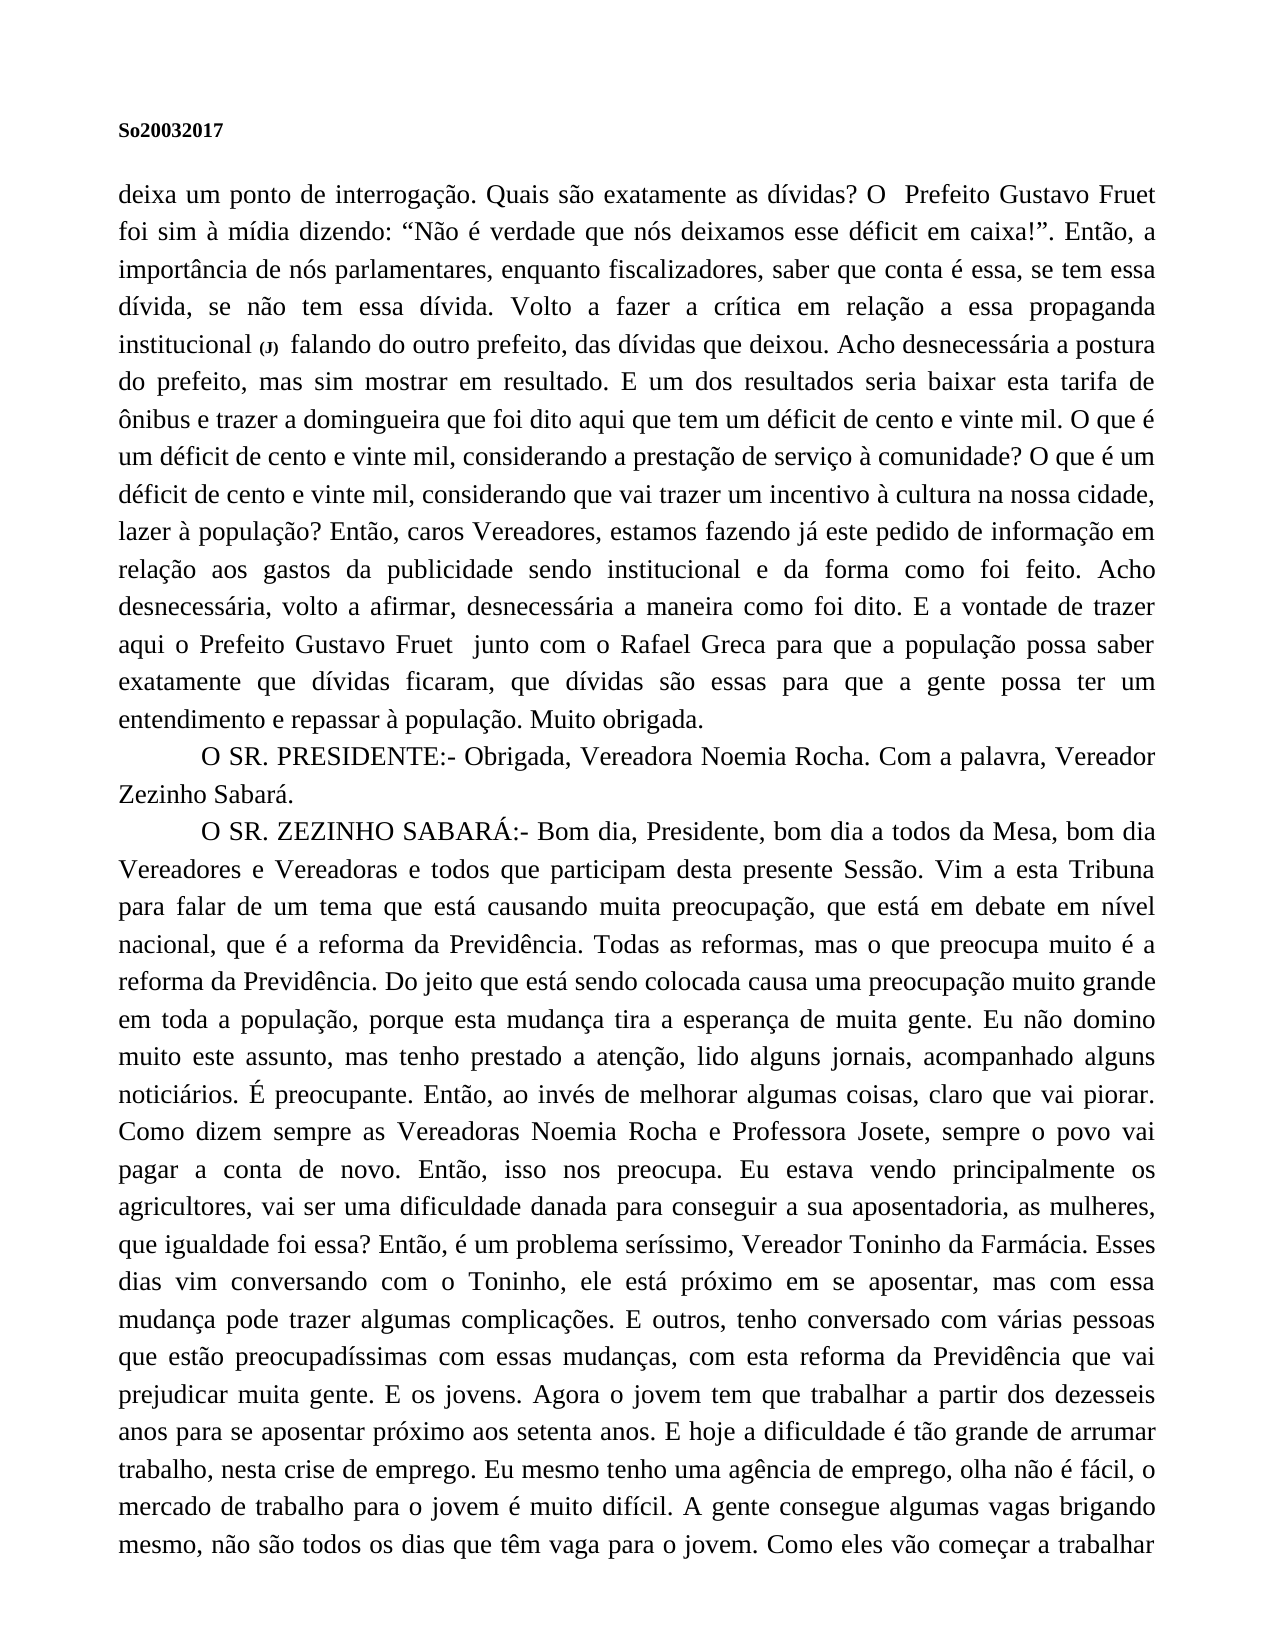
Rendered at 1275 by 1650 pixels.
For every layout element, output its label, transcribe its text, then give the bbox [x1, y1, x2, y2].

text deixa um ponto de interrogação. Quais são exatamente as dívidas? O Prefeito Gustavo Fruet foi sim à mídia dizendo: “Não é verdade que nós deixamos esse déficit em caixa!”. Então, a importância de nós parlamentares, enquanto fiscalizadores, saber que conta é essa, se tem essa dívida, se não tem essa dívida. Volto a fazer a crítica em relação a essa propaganda institucional (J) falando do outro prefeito, das dívidas que deixou. Acho desnecessária a postura do prefeito, mas sim mostrar em resultado. E um dos resultados seria baixar esta tarifa de ônibus e trazer a domingueira que foi dito aqui que tem um déficit de cento e vinte mil. O que é um déficit de cento e vinte mil, considerando a prestação de serviço à comunidade? O que é um déficit de cento e vinte mil, considerando que vai trazer um incentivo à cultura na nossa cidade, lazer à população? Então, caros Vereadores, estamos fazendo já este pedido de informação em relação aos gastos da publicidade sendo institucional e da forma como foi feito. Acho desnecessária, volto a afirmar, desnecessária a maneira como foi dito. E a vontade de trazer aqui o Prefeito Gustavo Fruet junto com o Rafael Greca para que a população possa saber exatamente que dívidas ficaram, que dívidas são essas para que a gente possa ter um entendimento e repassar à população. Muito obrigada. [118, 172, 1157, 734]
text O SR. ZEZINHO SABARÁ:- Bom dia, Presidente, bom dia a todos da Mesa, bom dia Vereadores e Vereadoras e todos que participam desta presente Sessão. Vim a esta Tribuna para falar de um tema que está causando muita preocupação, que está em debate em nível nacional, que é a reforma da Previdência. Todas as reformas, mas o que preocupa muito é a reforma da Previdência. Do jeito que está sendo colocada causa uma preocupação muito grande em toda a população, porque esta mudança tira a esperança de muita gente. Eu não domino muito este assunto, mas tenho prestado a atenção, lido alguns jornais, acompanhado alguns noticiários. É preocupante. Então, ao invés de melhorar algumas coisas, claro que vai piorar. Como dizem sempre as Vereadoras Noemia Rocha e Professora Josete, sempre o povo vai pagar a conta de novo. Então, isso nos preocupa. Eu estava vendo principalmente os agricultores, vai ser uma dificuldade danada para conseguir a sua aposentadoria, as mulheres, que igualdade foi essa? Então, é um problema seríssimo, Vereador Toninho da Farmácia. Esses dias vim conversando com o Toninho, ele está próximo em se aposentar, mas com essa mudança pode trazer algumas complicações. E outros, tenho conversado com várias pessoas que estão preocupadíssimas com essas mudanças, com esta reforma da Previdência que vai prejudicar muita gente. E os jovens. Agora o jovem tem que trabalhar a partir dos dezesseis anos para se aposentar próximo aos setenta anos. E hoje a dificuldade é tão grande de arrumar trabalho, nesta crise de emprego. Eu mesmo tenho uma agência de emprego, olha não é fácil, o mercado de trabalho para o jovem é muito difícil. A gente consegue algumas vagas brigando mesmo, não são todos os dias que têm vaga para o jovem. Como eles vão começar a trabalhar [118, 809, 1157, 1559]
text O SR. PRESIDENTE:- Obrigada, Vereadora Noemia Rocha. Com a palavra, Vereador Zezinho Sabará. [118, 734, 1157, 809]
